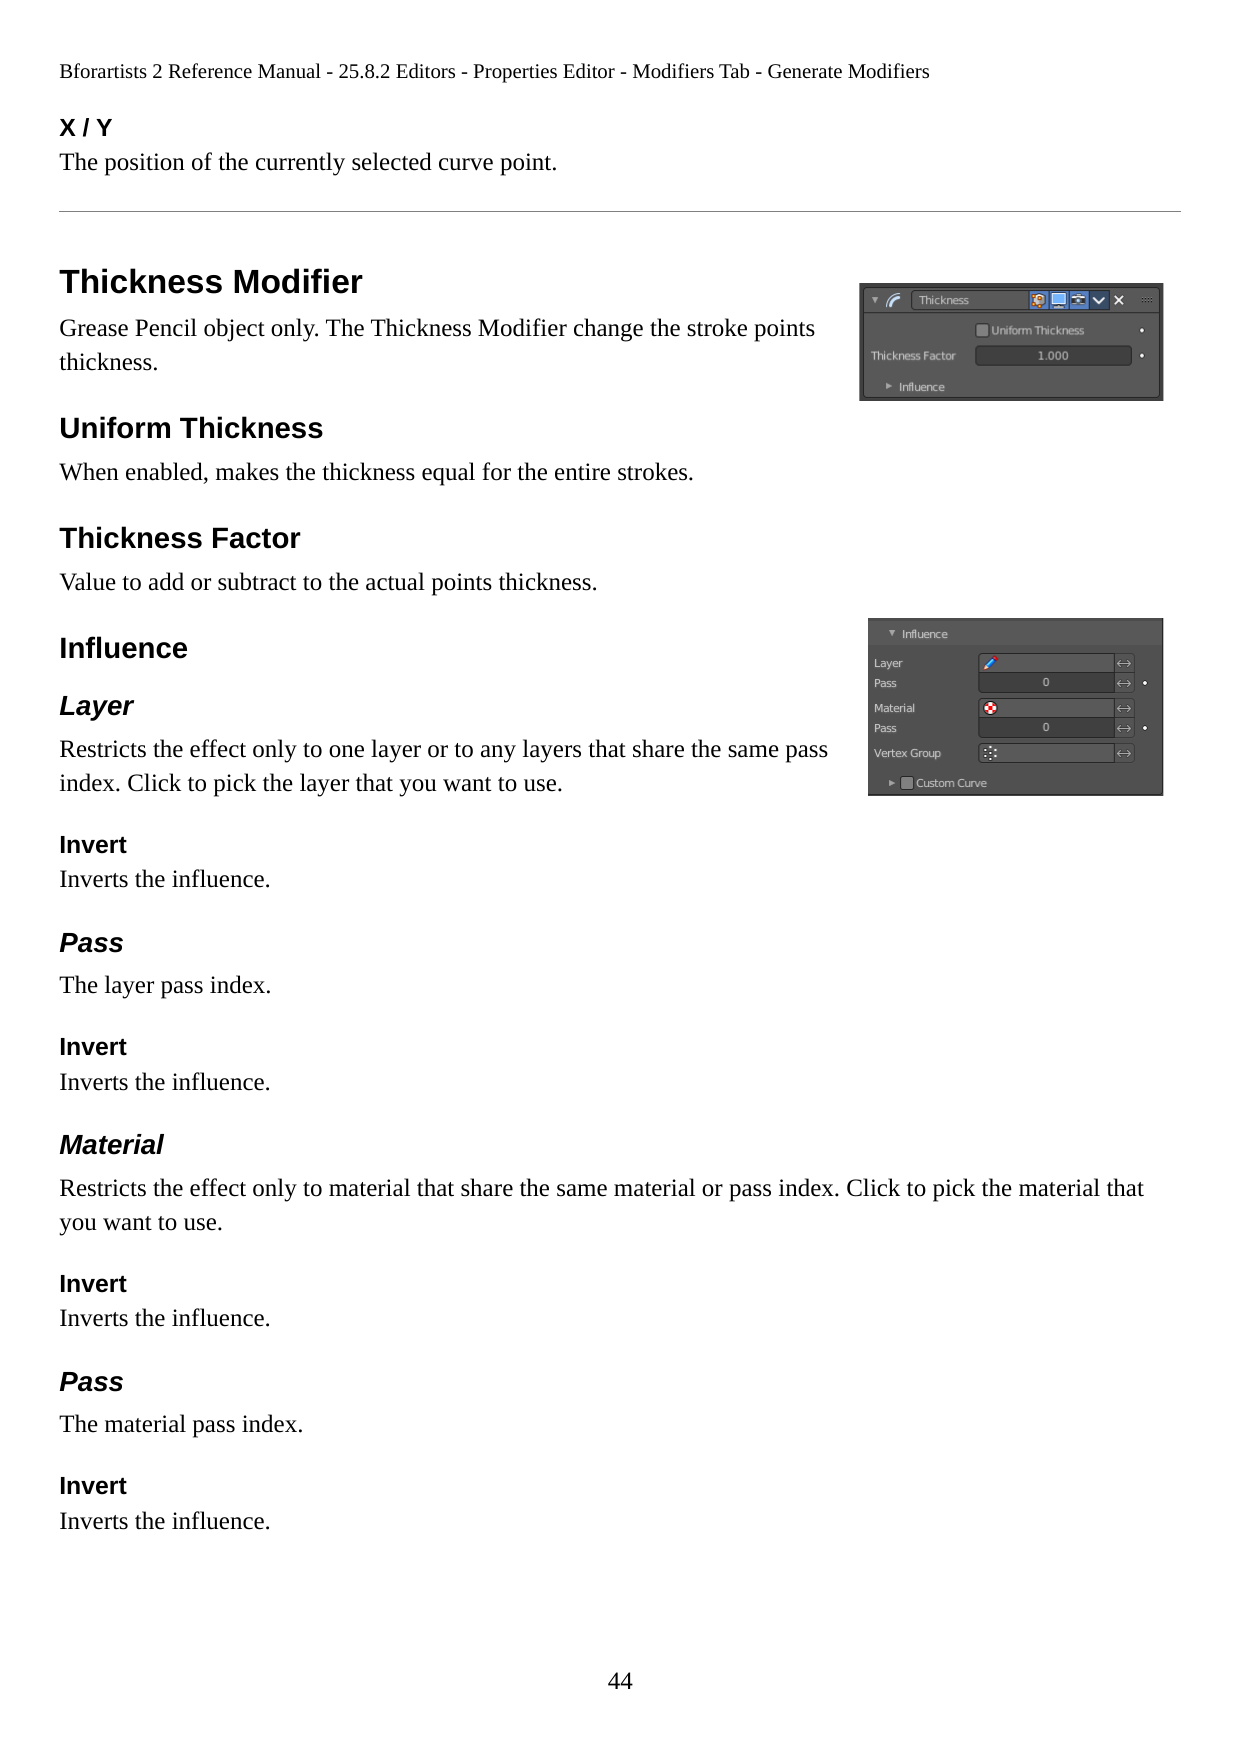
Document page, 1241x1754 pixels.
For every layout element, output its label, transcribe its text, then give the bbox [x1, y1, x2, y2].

text Grease Pencil object only. The Thickness Modifier change the stroke points thickness. [59, 313, 859, 376]
subtitle X / Y [59, 113, 1181, 141]
text Inverts the influence. [59, 1506, 1181, 1534]
subtitle Pass [59, 926, 1181, 958]
text The layer pass index. [59, 970, 1181, 999]
subtitle Material [59, 1128, 1181, 1160]
subtitle Layer [59, 689, 868, 721]
subtitle Invert [59, 1471, 1181, 1499]
subtitle Thickness Modifier [59, 261, 1181, 300]
text Inverts the influence. [59, 864, 1181, 893]
text When enabled, makes the thickness equal for the entire strokes. [59, 457, 1181, 486]
text The material pass index. [59, 1409, 1181, 1438]
text Restricts the effect only to material that share the same material or pass index. Click to pick the material that you want to use. [59, 1173, 1181, 1236]
subtitle Influence [59, 631, 868, 664]
subtitle [1164, 689, 1181, 721]
subtitle Uniform Thickness [59, 411, 1181, 444]
text Value to add or subtract to the actual points thickness. [59, 567, 1181, 596]
subtitle Invert [59, 830, 1181, 858]
subtitle [1164, 631, 1181, 664]
subtitle Invert [59, 1269, 1181, 1297]
subtitle Pass [59, 1365, 1181, 1397]
text The position of the currently selected curve point. [59, 147, 1181, 176]
text Inverts the influence. [59, 1067, 1181, 1096]
picture [859, 283, 1164, 401]
text Restricts the effect only to one layer or to any layers that share the same pass index. Click to pick the layer that you want to use. [59, 734, 1181, 797]
subtitle Thickness Factor [59, 521, 1181, 554]
text Inverts the influence. [59, 1303, 1181, 1332]
subtitle Invert [59, 1032, 1181, 1061]
picture [868, 618, 1164, 796]
